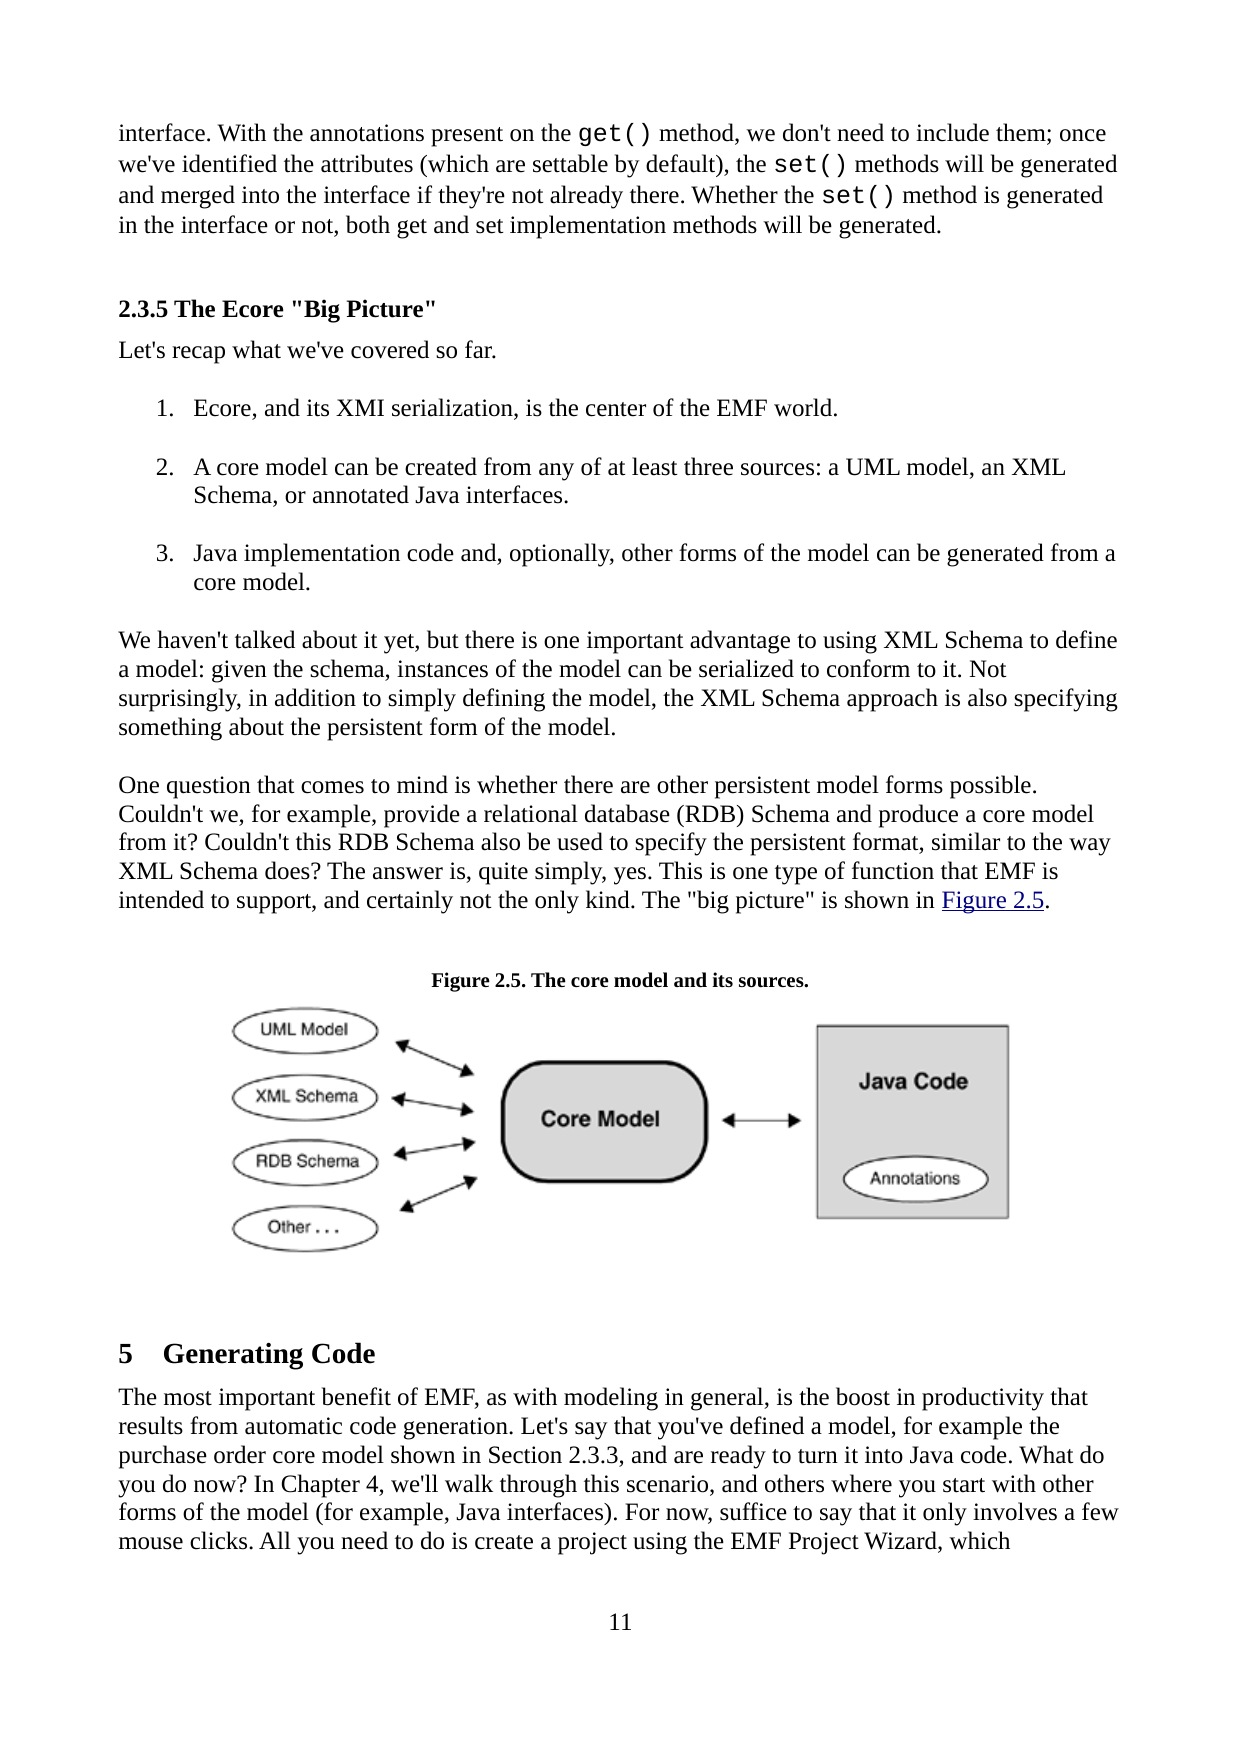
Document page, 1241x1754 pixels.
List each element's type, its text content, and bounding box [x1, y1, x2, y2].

picture [229, 1004, 1011, 1254]
table_header interface. With the annotations present on the get() method, we don't need to include them; once we've identified the attributes (which are settable by default), the set() methods will be generated and merged into the interface if they're not already there. Whether the set() method is generated in the interface or not, both get and set implementation methods will be generated. 2.3.5 The Ecore "Big Picture" Let's recap what we've covered so far. Ecore, and its XMI serialization, is the center of the EMF world. A core model can be created from any of at least three sources: a UML model, an XML Schema, or annotated Java interfaces. Java implementation code and, optionally, other forms of the model can be generated from a core model. We haven't talked about it yet, but there is one important advantage to using XML Schema to define a model: given the schema, instances of the model can be serialized to conform to it. Not surprisingly, in addition to simply defining the model, the XML Schema approach is also specifying something about the persistent form of the model. One question that comes to mind is whether there are other persistent model forms possible. Couldn't we, for example, provide a relational database (RDB) Schema and produce a core model from it? Couldn't this RDB Schema also be used to specify the persistent format, similar to the way XML Schema does? The answer is, quite simply, yes. This is one type of function that EMF is intended to support, and certainly not the only kind. The "big picture" is shown in Figure 2.5. Figure 2.5. The core model and its sources. [118, 118, 1122, 1283]
table_header Generating Code The most important benefit of EMF, as with modeling in general, is the boost in productivity that results from automatic code generation. Let's say that you've defined a model, for example the purchase order core model shown in Section 2.3.3, and are ready to turn it into Java code. What do you do now? In Chapter 4, we'll walk through this scenario, and others where you start with other forms of the model (for example, Java interfaces). For now, suffice to say that it only involves a few mouse clicks. All you need to do is create a project using the EMF Project Wizard, which [118, 1311, 1122, 1555]
